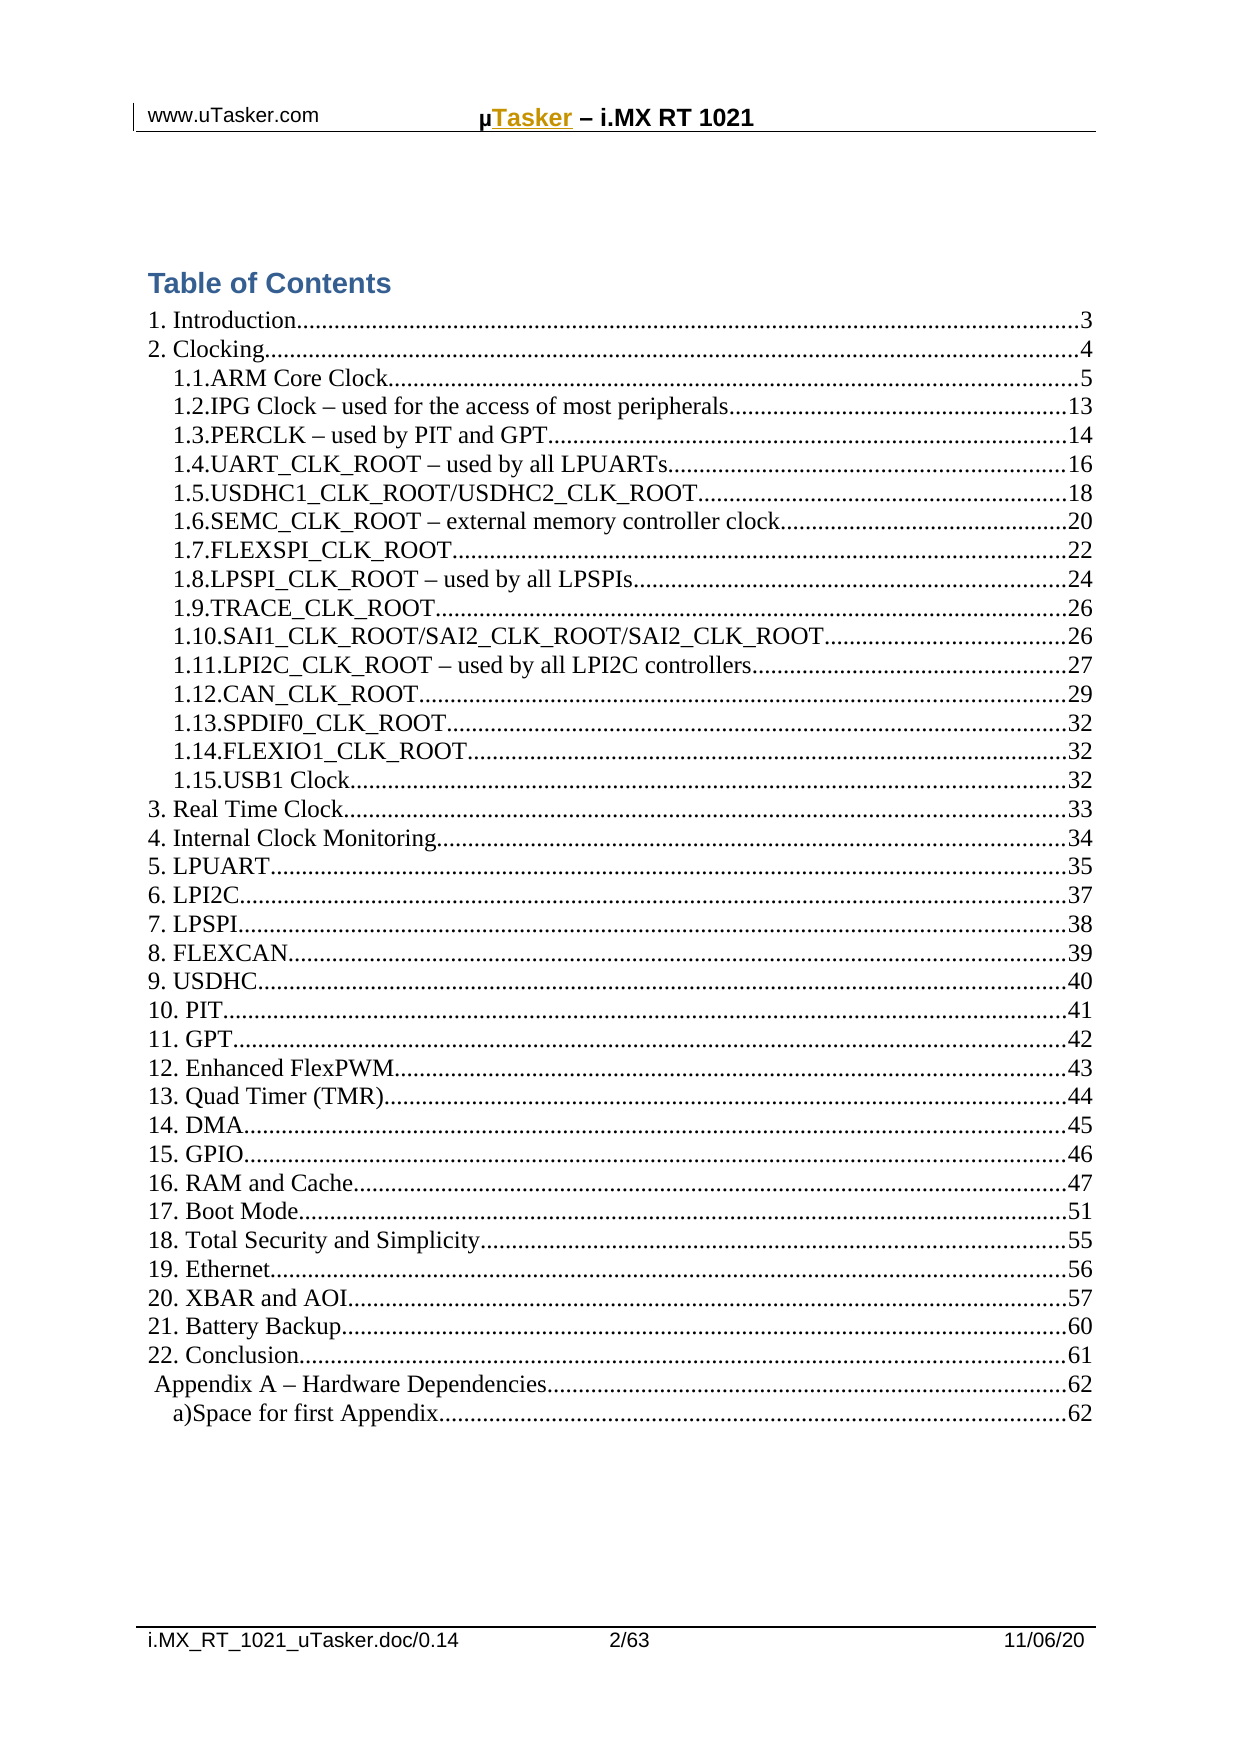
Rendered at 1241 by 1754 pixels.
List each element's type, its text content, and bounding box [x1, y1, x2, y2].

text 15. GPIO 46 [148, 1139, 1093, 1168]
text 1.14.FLEXIO1_CLK_ROOT 32 [173, 736, 1093, 765]
text 7. LPSPI 38 [148, 909, 1093, 938]
text 1.1.ARM Core Clock 5 [173, 363, 1093, 391]
text 4. Internal Clock Monitoring 34 [148, 823, 1093, 851]
text a)Space for first Appendix 62 [173, 1398, 1093, 1426]
text 1.9.TRACE_CLK_ROOT 26 [173, 593, 1093, 621]
text 1.4.UART_CLK_ROOT – used by all LPUARTs 16 [173, 449, 1093, 478]
text 13. Quad Timer (TMR) 44 [148, 1081, 1093, 1110]
text 16. RAM and Cache 47 [148, 1168, 1093, 1196]
text 11. GPT 42 [148, 1024, 1093, 1053]
text 2. Clocking 4 [148, 334, 1093, 363]
text 21. Battery Backup 60 [148, 1311, 1093, 1340]
text 19. Ethernet 56 [148, 1254, 1093, 1283]
text 1.7.FLEXSPI_CLK_ROOT 22 [173, 535, 1093, 564]
text 1.3.PERCLK – used by PIT and GPT 14 [173, 420, 1093, 449]
text 1.15.USB1 Clock 32 [173, 765, 1093, 794]
text 1.5.USDHC1_CLK_ROOT/USDHC2_CLK_ROOT 18 [173, 478, 1093, 506]
text 14. DMA 45 [148, 1110, 1093, 1139]
text 8. FLEXCAN 39 [148, 938, 1093, 966]
text 10. PIT 41 [148, 995, 1093, 1024]
text 6. LPI2C 37 [148, 880, 1093, 909]
text 1. Introduction 3 [148, 305, 1093, 334]
text 3. Real Time Clock 33 [148, 794, 1093, 823]
text 1.11.LPI2C_CLK_ROOT – used by all LPI2C controllers 27 [173, 650, 1093, 679]
text 1.12.CAN_CLK_ROOT 29 [173, 679, 1093, 708]
text Appendix A – Hardware Dependencies 62 [148, 1369, 1093, 1398]
text 20. XBAR and AOI 57 [148, 1283, 1093, 1311]
text 1.6.SEMC_CLK_ROOT – external memory controller clock 20 [173, 506, 1093, 535]
text 18. Total Security and Simplicity 55 [148, 1225, 1093, 1254]
text 1.10.SAI1_CLK_ROOT/SAI2_CLK_ROOT/SAI2_CLK_ROOT 26 [173, 621, 1093, 650]
text 9. USDHC 40 [148, 966, 1093, 995]
text 12. Enhanced FlexPWM 43 [148, 1053, 1093, 1081]
text 1.8.LPSPI_CLK_ROOT – used by all LPSPIs 24 [173, 564, 1093, 593]
text Table of Contents [148, 267, 1093, 300]
text 1.2.IPG Clock – used for the access of most peripherals 13 [173, 391, 1093, 420]
text 17. Boot Mode 51 [148, 1196, 1093, 1225]
text 5. LPUART 35 [148, 851, 1093, 880]
text 22. Conclusion 61 [148, 1340, 1093, 1369]
text 1.13.SPDIF0_CLK_ROOT 32 [173, 708, 1093, 736]
